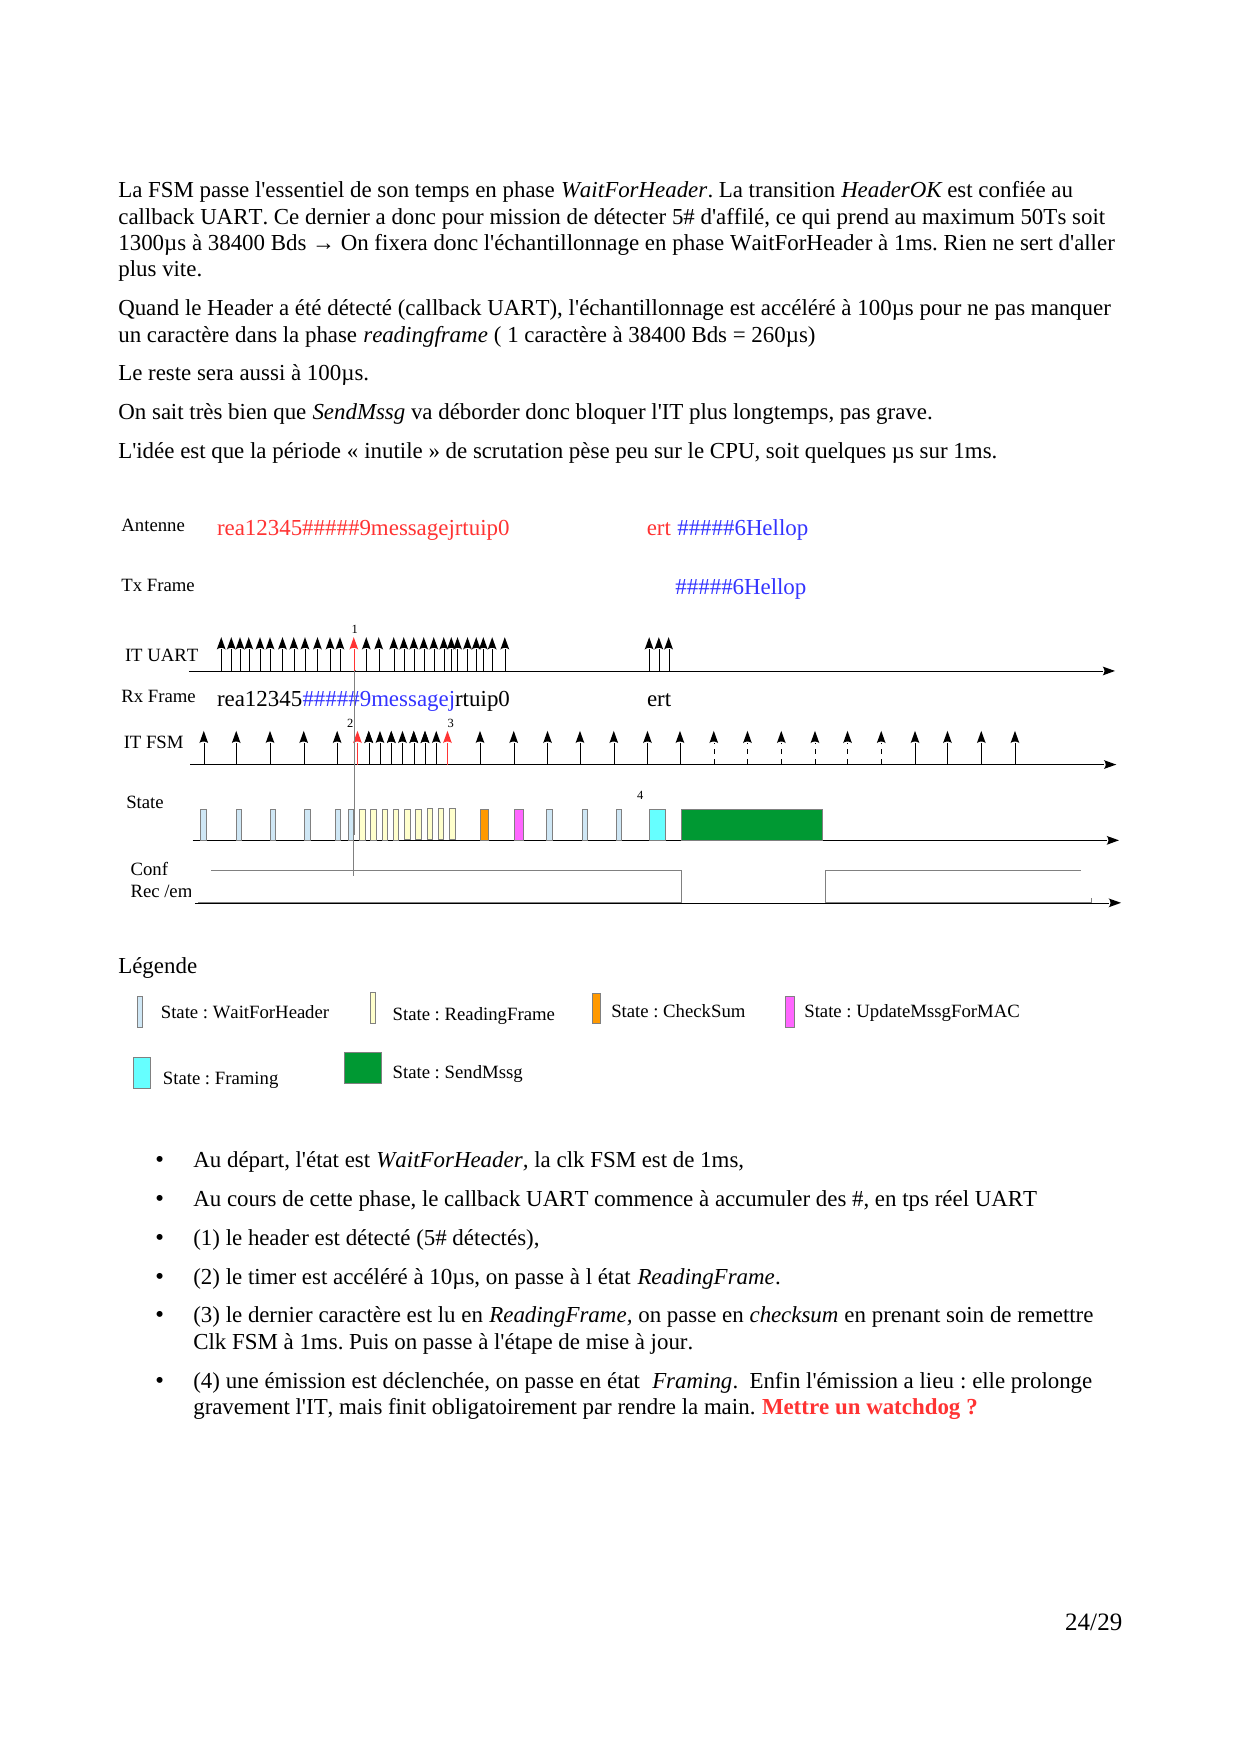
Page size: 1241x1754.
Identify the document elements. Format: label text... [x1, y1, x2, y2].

text Le reste sera aussi à 100µs. [118, 359, 1122, 386]
text Légende [118, 952, 1122, 978]
list (3) le dernier caractère est lu en ReadingFrame, on passe en checksum en prenant soin de remettre Clk FSM à 1ms. Puis on passe à l'étape de mise à jour. [156, 1302, 1122, 1354]
text L'idée est que la période « inutile » de scrutation pèse peu sur le CPU, soit quelques µs sur 1ms. [118, 437, 1122, 463]
text La FSM passe l'essentiel de son temps en phase WaitForHeader. La transition HeaderOK est confiée au callback UART. Ce dernier a donc pour mission de détecter 5# d'affilé, ce qui prend au maximum 50Ts soit 1300µs à 38400 Bds → On fixera donc l'échantillonnage en phase WaitForHeader à 1ms. Rien ne sert d'aller plus vite. [118, 176, 1122, 282]
list (1) le header est détecté (5# détectés), [156, 1224, 1122, 1250]
text On sait très bien que SendMssg va déborder donc bloquer l'IT plus longtemps, pas grave. [118, 398, 1122, 425]
text Quand le Header a été détecté (callback UART), l'échantillonnage est accéléré à 100µs pour ne pas manquer un caractère dans la phase readingframe ( 1 caractère à 38400 Bds = 260µs) [118, 294, 1122, 347]
list (4) une émission est déclenchée, on passe en état Framing. Enfin l'émission a lieu : elle prolonge gravement l'IT, mais finit obligatoirement par rendre la main. Mettre un watchdog ? [156, 1367, 1122, 1419]
list (2) le timer est accéléré à 10µs, on passe à l état ReadingFrame. [156, 1263, 1122, 1289]
list Au départ, l'état est WaitForHeader, la clk FSM est de 1ms, [156, 1146, 1122, 1172]
list Au cours de cette phase, le callback UART commence à accumuler des #, en tps réel UART [156, 1185, 1122, 1211]
